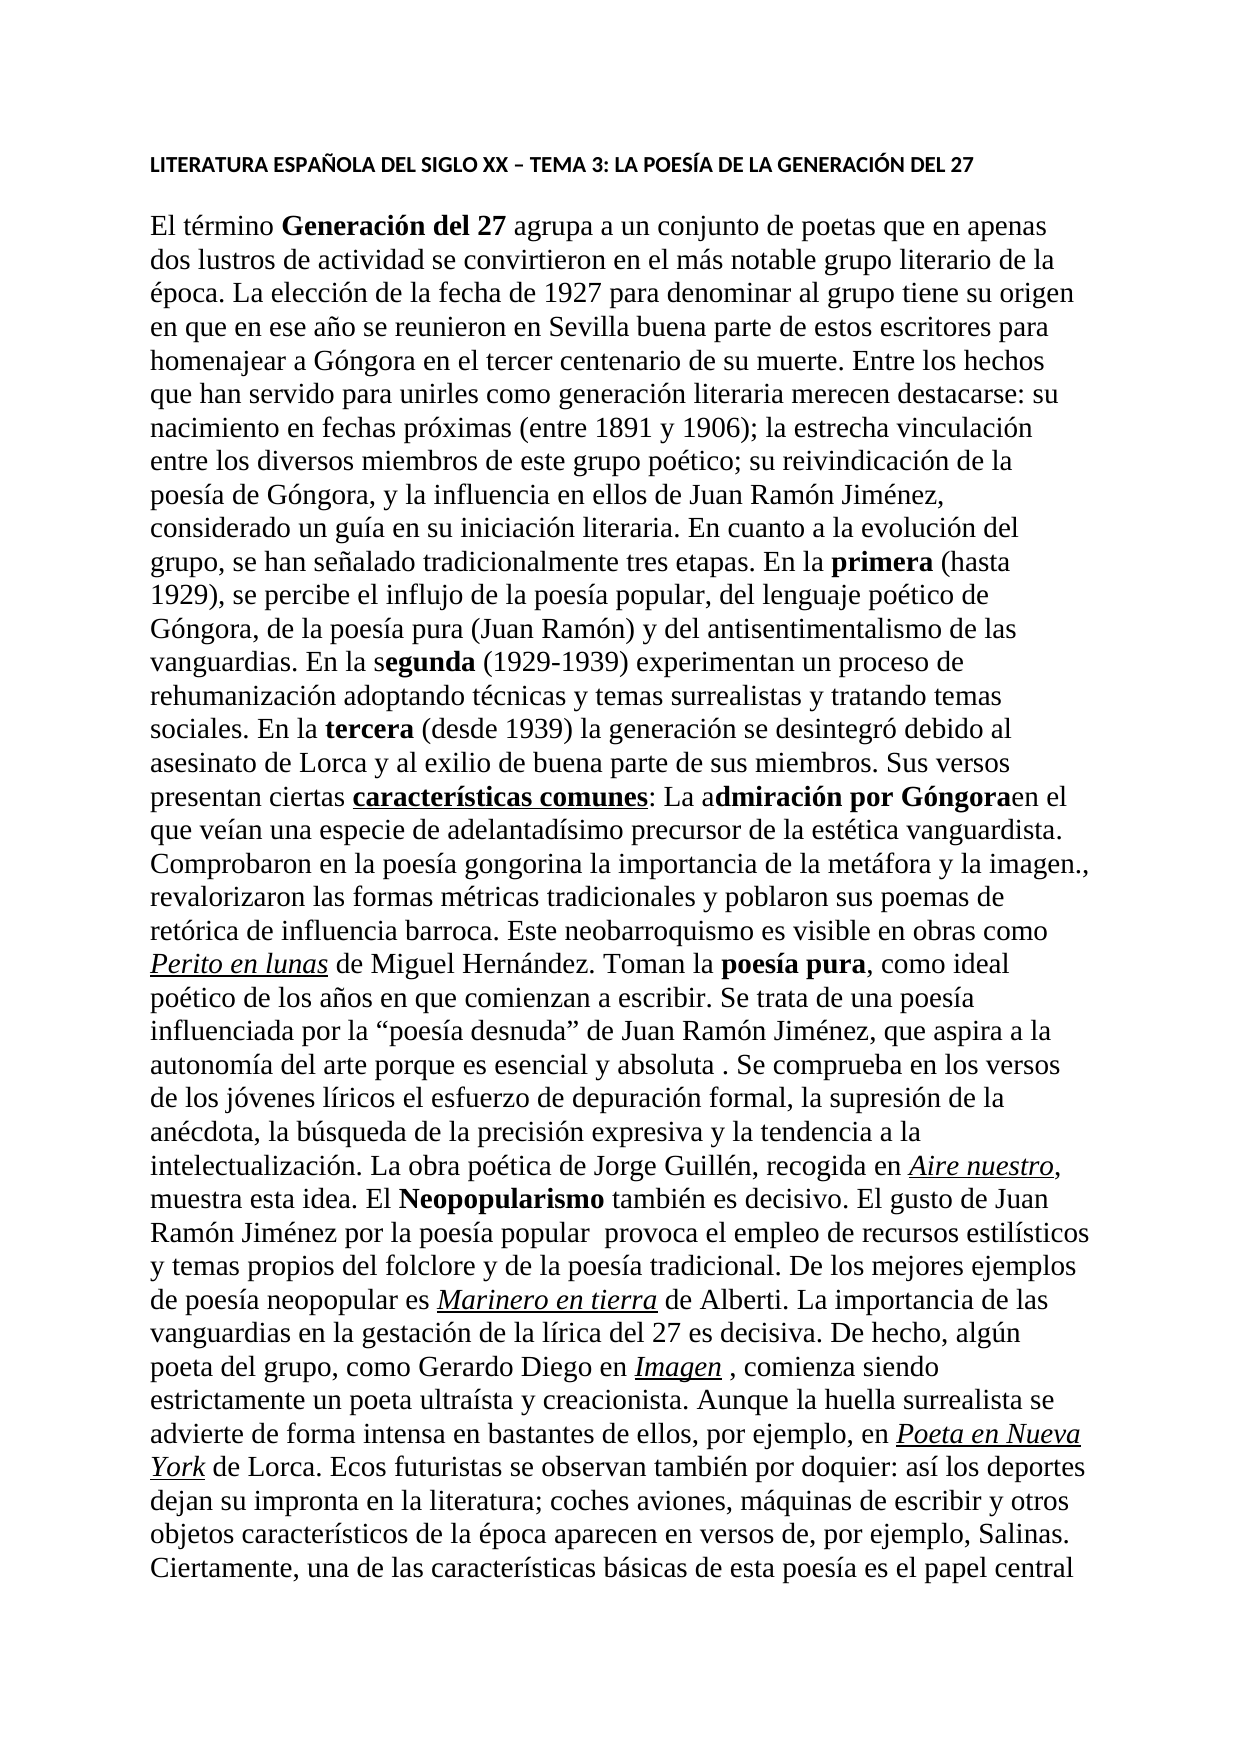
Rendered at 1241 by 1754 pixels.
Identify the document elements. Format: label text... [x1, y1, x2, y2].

text El término Generación del 27 agrupa a un conjunto de poetas que en apenas dos lustros de actividad se convirtieron en el más notable grupo literario de la época. La elección de la fecha de 1927 para denominar al grupo tiene su origen en que en ese año se reunieron en Sevilla buena parte de estos escritores para homenajear a Góngora en el tercer centenario de su muerte. Entre los hechos que han servido para unirles como generación literaria merecen destacarse: su nacimiento en fechas próximas (entre 1891 y 1906); la estrecha vinculación entre los diversos miembros de este grupo poético; su reivindicación de la poesía de Góngora, y la influencia en ellos de Juan Ramón Jiménez, considerado un guía en su iniciación literaria. En cuanto a la evolución del grupo, se han señalado tradicionalmente tres etapas. En la primera (hasta 1929), se percibe el influjo de la poesía popular, del lenguaje poético de Góngora, de la poesía pura (Juan Ramón) y del antisentimentalismo de las vanguardias. En la segunda (1929-1939) experimentan un proceso de rehumanización adoptando técnicas y temas surrealistas y tratando temas sociales. En la tercera (desde 1939) la generación se desintegró debido al asesinato de Lorca y al exilio de buena parte de sus miembros. Sus versos presentan ciertas características comunes: La admiración por Góngoraen el que veían una especie de adelantadísimo precursor de la estética vanguardista. Comprobaron en la poesía gongorina la importancia de la metáfora y la imagen., revalorizaron las formas métricas tradicionales y poblaron sus poemas de retórica de influencia barroca. Este neobarroquismo es visible en obras como Perito en lunas de Miguel Hernández. Toman la poesía pura, como ideal poético de los años en que comienzan a escribir. Se trata de una poesía influenciada por la “poesía desnuda” de Juan Ramón Jiménez, que aspira a la autonomía del arte porque es esencial y absoluta . Se comprueba en los versos de los jóvenes líricos el esfuerzo de depuración formal, la supresión de la anécdota, la búsqueda de la precisión expresiva y la tendencia a la intelectualización. La obra poética de Jorge Guillén, recogida en Aire nuestro, muestra esta idea. El Neopopularismo también es decisivo. El gusto de Juan Ramón Jiménez por la poesía popular provoca el empleo de recursos estilísticos y temas propios del folclore y de la poesía tradicional. De los mejores ejemplos de poesía neopopular es Marinero en tierra de Alberti. La importancia de las vanguardias en la gestación de la lírica del 27 es decisiva. De hecho, algún poeta del grupo, como Gerardo Diego en Imagen , comienza siendo estrictamente un poeta ultraísta y creacionista. Aunque la huella surrealista se advierte de forma intensa en bastantes de ellos, por ejemplo, en Poeta en Nueva York de Lorca. Ecos futuristas se observan también por doquier: así los deportes dejan su impronta en la literatura; coches aviones, máquinas de escribir y otros objetos característicos de la época aparecen en versos de, por ejemplo, Salinas. Ciertamente, una de las características básicas de esta poesía es el papel central [150, 208, 1090, 1584]
text LITERATURA ESPAÑOLA DEL SIGLO XX – TEMA 3: LA POESÍA DE LA GENERACIÓN DEL 27 [150, 150, 1090, 178]
